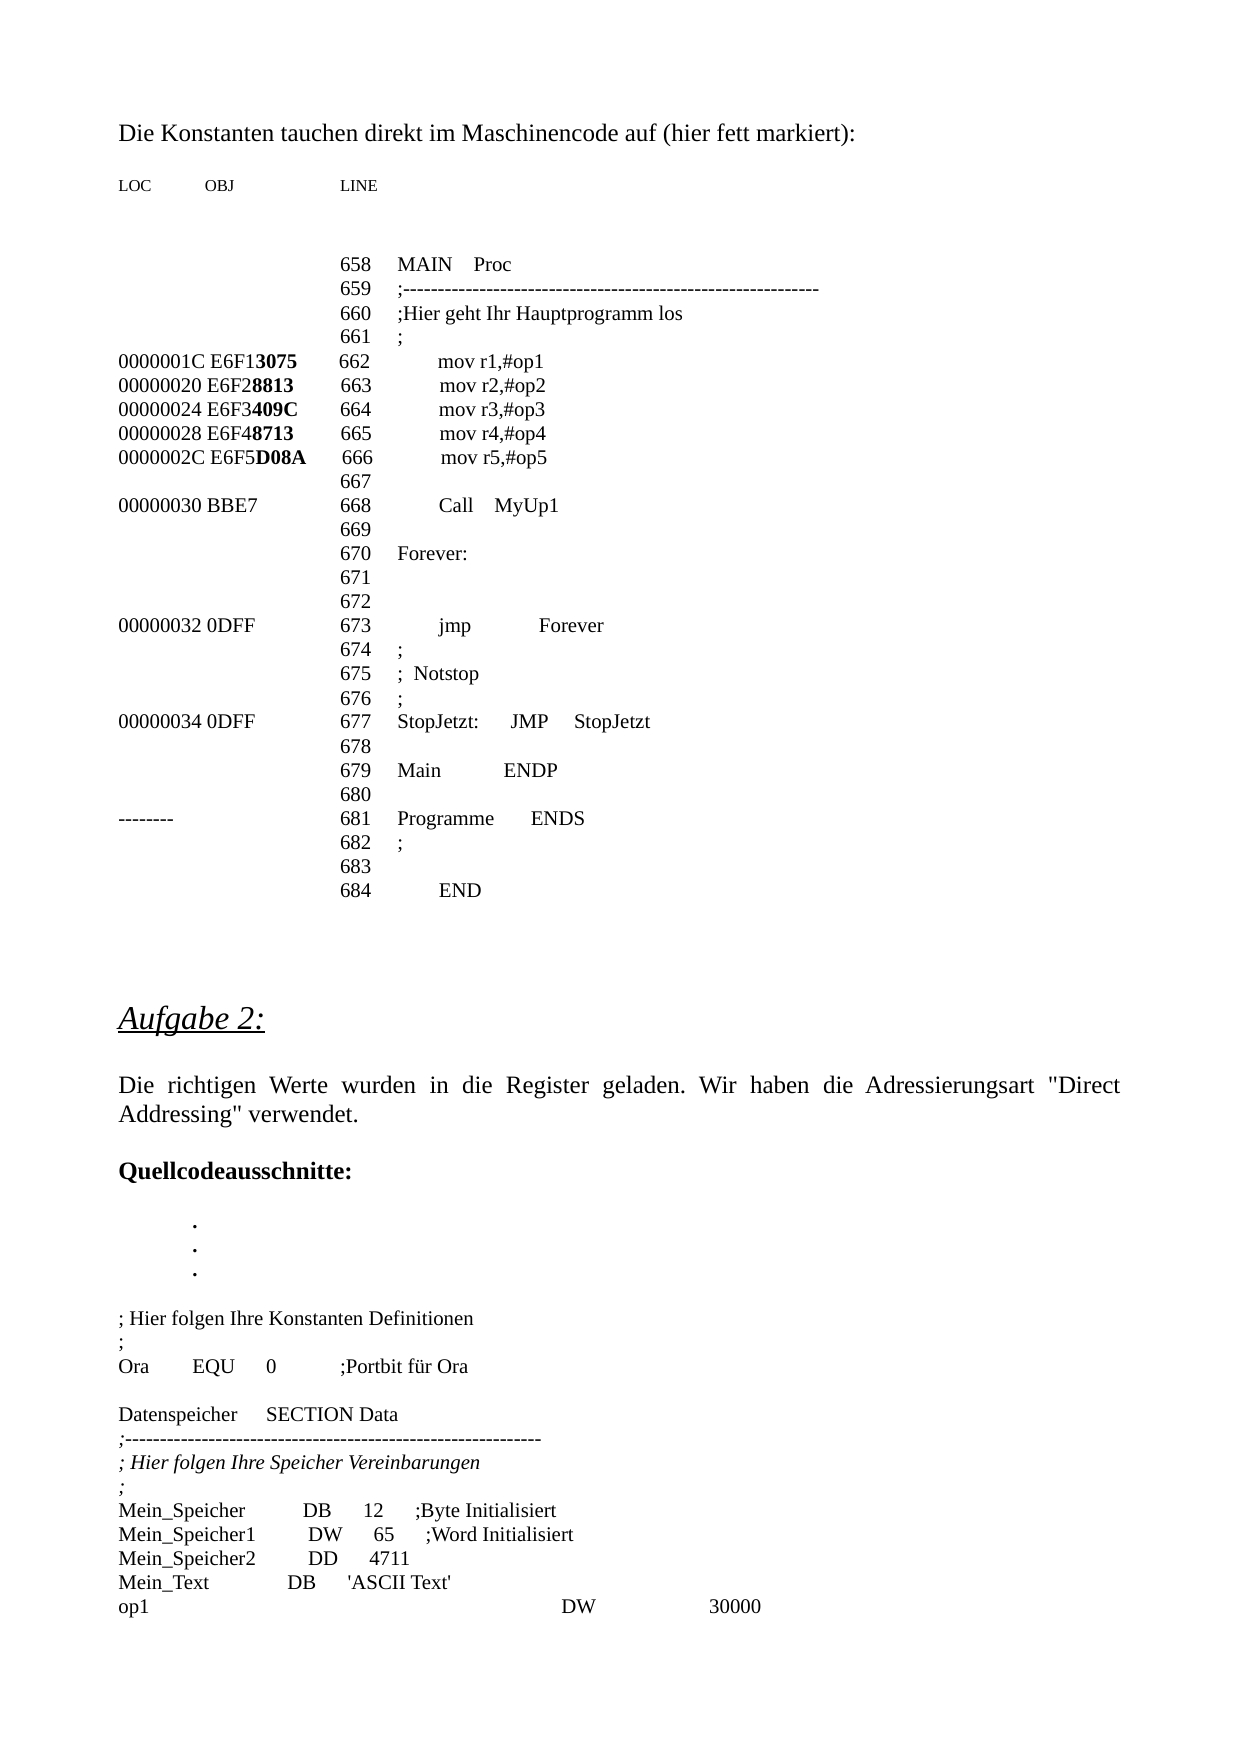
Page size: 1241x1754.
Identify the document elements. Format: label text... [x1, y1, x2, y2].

text 676 ; [118, 685, 1122, 709]
text Die richtigen Werte wurden in die Register geladen. Wir haben die Adressierungsart "Direct Addressing" verwendet. [118, 1070, 1122, 1128]
text 679 Main ENDP [118, 758, 1122, 782]
text 672 [118, 589, 1122, 613]
text 671 [118, 565, 1122, 589]
text 670 Forever: [118, 541, 1122, 565]
text 0000002C E6F5D08A 666 mov r5,#op5 [118, 445, 1122, 469]
text Aufgabe 2: [118, 998, 1122, 1037]
text . [118, 1209, 1122, 1233]
text 00000034 0DFF 677 StopJetzt: JMP StopJetzt [118, 709, 1122, 733]
text ; [118, 1329, 1122, 1353]
text . [118, 1233, 1122, 1257]
text 674 ; [118, 637, 1122, 661]
text Die Konstanten tauchen direkt im Maschinencode auf (hier fett markiert): [118, 118, 1122, 147]
text 683 [118, 854, 1122, 878]
text 00000024 E6F3409C 664 mov r3,#op3 [118, 397, 1122, 421]
text 660 ;Hier geht Ihr Hauptprogramm los [118, 300, 1122, 324]
text 684 END [118, 878, 1122, 902]
text 658 MAIN Proc [118, 252, 1122, 276]
text 661 ; [118, 324, 1122, 348]
text 00000032 0DFF 673 jmp Forever [118, 613, 1122, 637]
text 682 ; [118, 830, 1122, 854]
text Mein_Speicher1 DW 65 ;Word Initialisiert [118, 1522, 1122, 1546]
text . [118, 1257, 1122, 1281]
text ; [118, 1474, 1122, 1498]
text 675 ; Notstop [118, 661, 1122, 685]
text 669 [118, 517, 1122, 541]
text ; Hier folgen Ihre Speicher Vereinbarungen [118, 1450, 1122, 1474]
text 00000030 BBE7 668 Call MyUp1 [118, 493, 1122, 517]
text 659 ;------------------------------------------------------------ [118, 276, 1122, 300]
text Quellcodeausschnitte: [118, 1156, 1122, 1185]
text 00000028 E6F48713 665 mov r4,#op4 [118, 421, 1122, 445]
text 00000020 E6F28813 663 mov r2,#op2 [118, 373, 1122, 397]
text op1 DW 30000 [118, 1594, 1122, 1618]
text -------- 681 Programme ENDS [118, 806, 1122, 830]
text Mein_Speicher2 DD 4711 [118, 1546, 1122, 1570]
text LOC OBJ LINE [118, 176, 1122, 195]
text 678 [118, 733, 1122, 758]
text Mein_Speicher DB 12 ;Byte Initialisiert [118, 1498, 1122, 1522]
text 680 [118, 782, 1122, 806]
text 667 [118, 469, 1122, 493]
text ;------------------------------------------------------------ [118, 1426, 1122, 1450]
text ; Hier folgen Ihre Konstanten Definitionen [118, 1305, 1122, 1329]
text Datenspeicher SECTION Data [118, 1402, 1122, 1426]
text 0000001C E6F13075 662 mov r1,#op1 [118, 348, 1122, 373]
text Mein_Text DB 'ASCII Text' [118, 1570, 1122, 1594]
text Ora EQU 0 ;Portbit für Ora [118, 1353, 1122, 1378]
